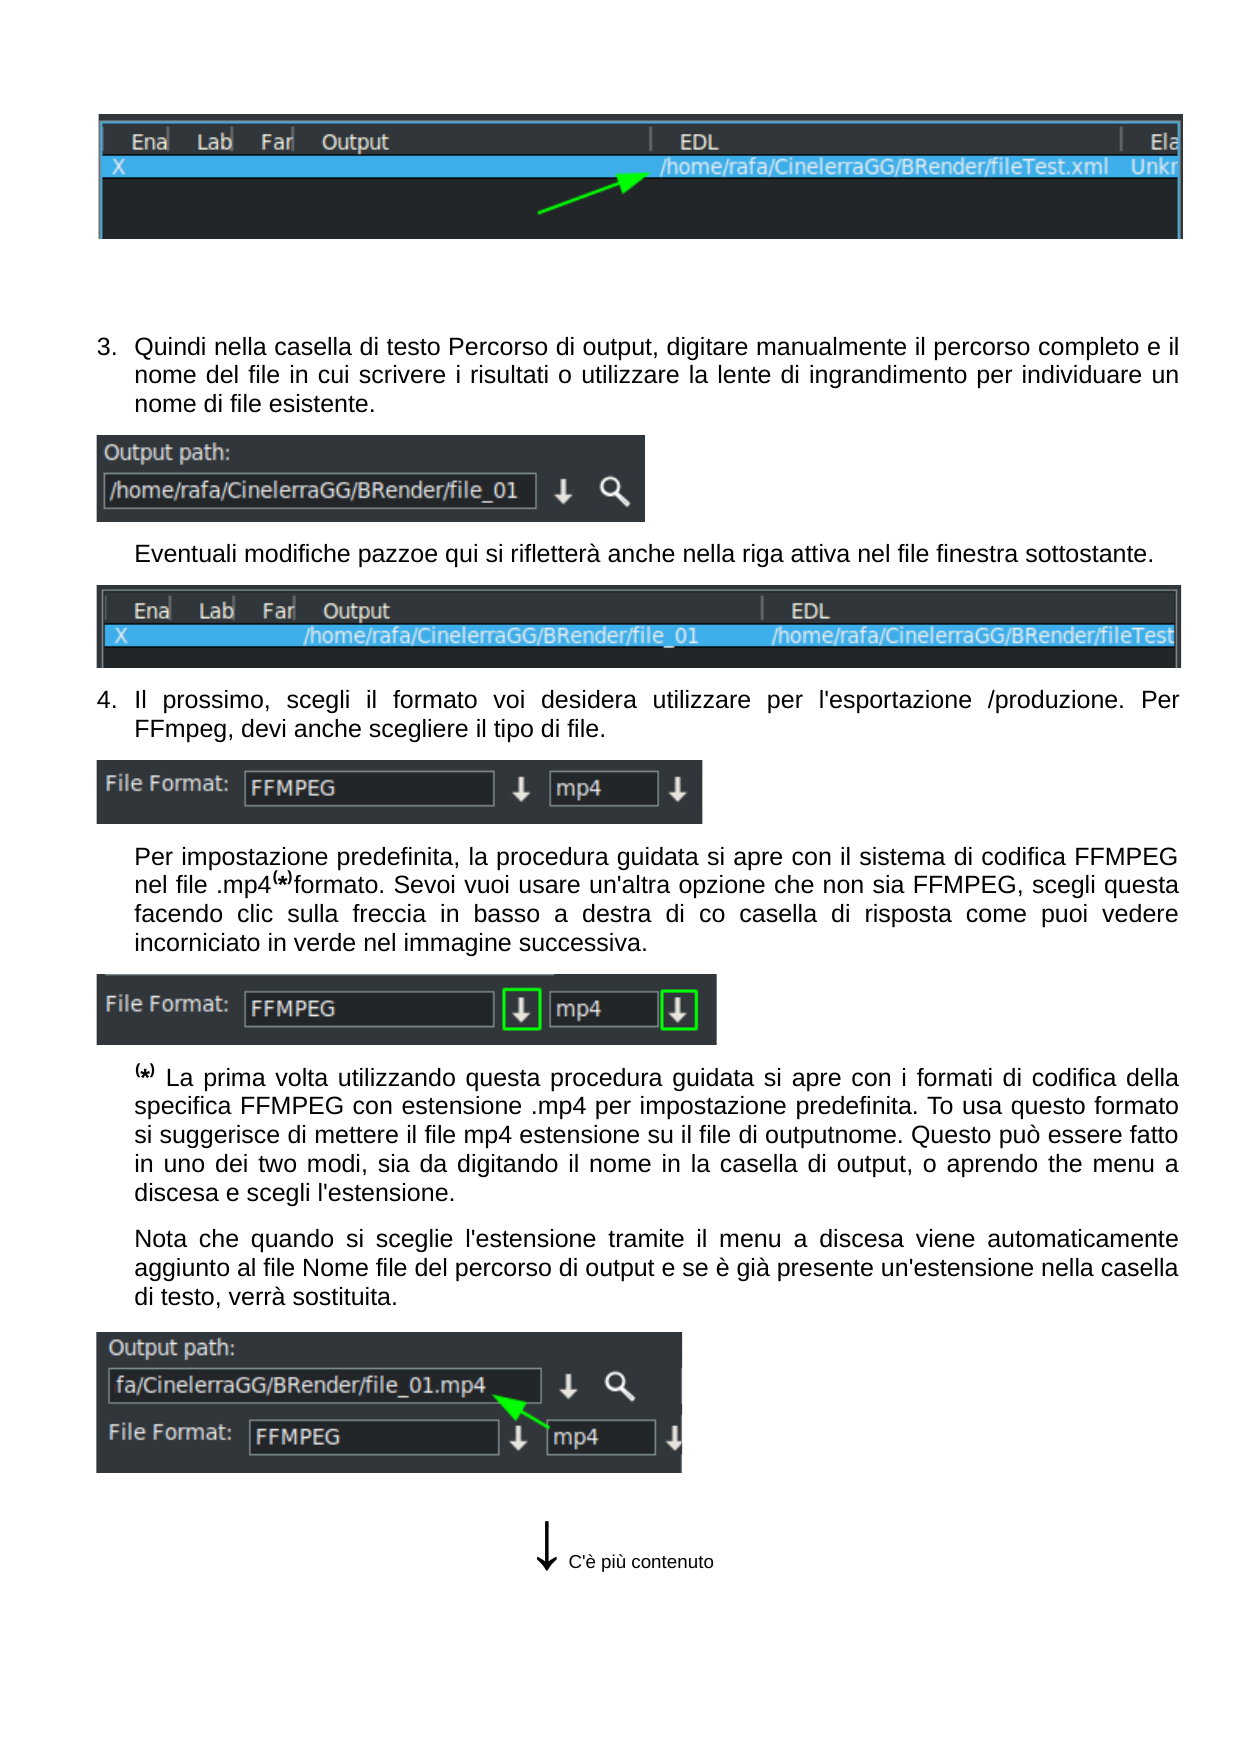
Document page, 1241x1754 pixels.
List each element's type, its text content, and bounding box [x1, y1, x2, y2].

picture [96, 585, 1182, 668]
list Eventuali modifiche pazzoe qui si rifletterà anche nella riga attiva nel file finestra sottostante. [97, 436, 1181, 568]
picture [96, 974, 717, 1045]
picture [96, 760, 703, 824]
list Per impostazione predefinita, la procedura guidata si apre con il sistema di codifica FFMPEG nel file .mp4⁽*⁾formato. Sevoi vuoi usare un'altra opzione che non sia FFMPEG, scegli questa facendo clic sulla freccia in basso a destra di co casella di risposta come puoi vedere incorniciato in verde nel immagine successiva. [97, 760, 1181, 957]
picture [98, 114, 1183, 239]
picture [96, 1332, 683, 1473]
subtitle ↓C'è più contenuto [59, 1353, 1181, 1587]
list Quindi nella casella di testo Percorso di output, digitare manualmente il percorso completo e il nome del file in cui scrivere i risultati o utilizzare la lente di ingrandimento per individuare un nome di file esistente. [97, 332, 1181, 418]
list Nota che quando si sceglie l'estensione tramite il menu a discesa viene automaticamente aggiunto al file Nome file del percorso di output e se è già presente un'estensione nella casella di testo, verrà sostituita. [97, 1224, 1181, 1310]
list Il prossimo, scegli il formato voi desidera utilizzare per l'esportazione /produzione. Per FFmpeg, devi anche scegliere il tipo di file. [97, 668, 1181, 743]
list ⁽*⁾ La prima volta utilizzando questa procedura guidata si apre con i formati di codifica della specifica FFMPEG con estensione .mp4 per impostazione predefinita. To usa questo formato si suggerisce di mettere il file mp4 estensione su il file di outputnome. Questo può essere fatto in uno dei two modi, sia da digitando il nome in la casella di output, o aprendo the menu a discesa e scegli l'estensione. [97, 974, 1181, 1206]
picture [96, 435, 645, 522]
